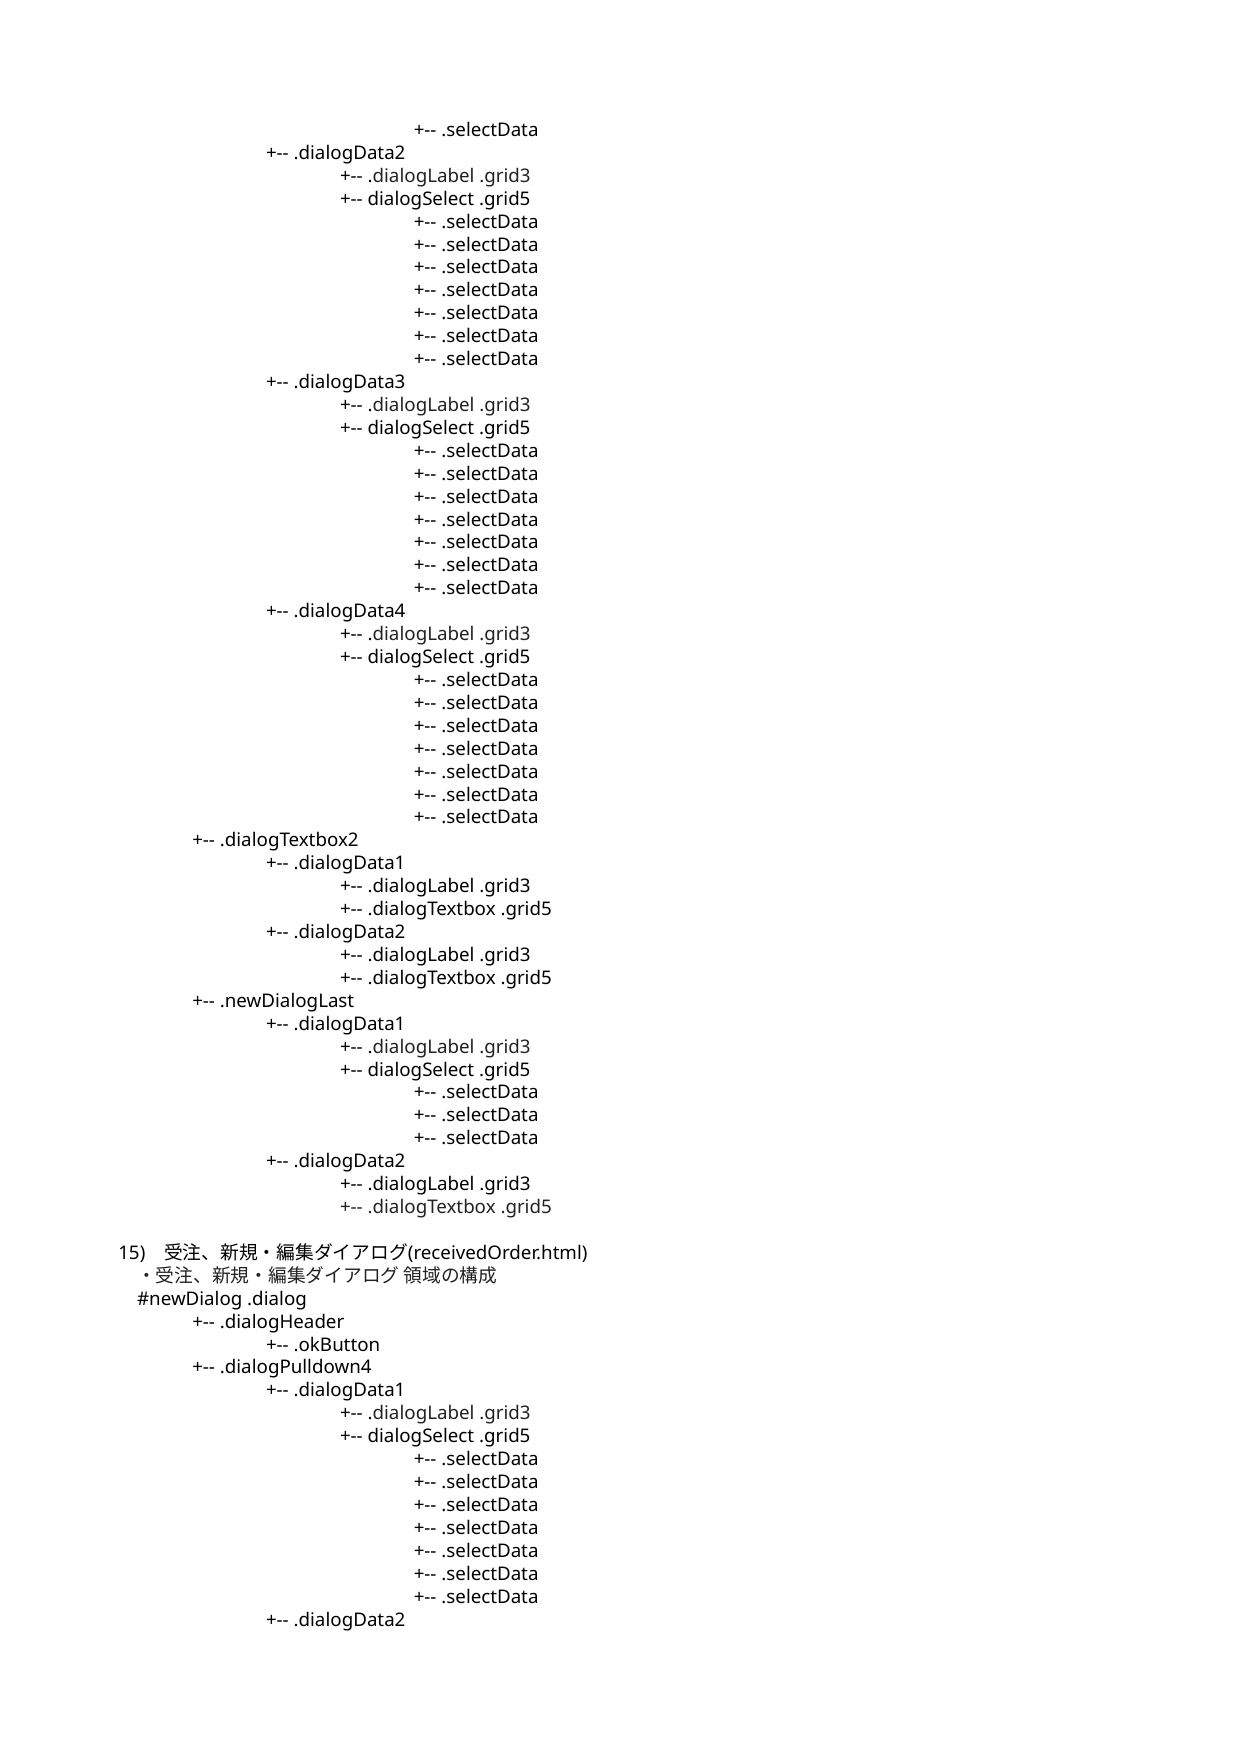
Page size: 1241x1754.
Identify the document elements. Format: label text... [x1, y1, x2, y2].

text #newDialog .dialog [118, 1287, 1122, 1310]
text +-- .dialogLabel .grid3 [118, 164, 1122, 187]
text +-- .dialogPulldown4 [118, 1356, 1122, 1378]
text +-- dialogSelect .grid5 [118, 1058, 1122, 1081]
text +-- .dialogData1 [118, 1012, 1122, 1035]
text +-- .selectData [118, 553, 1122, 576]
text +-- .selectData [118, 1447, 1122, 1470]
text +-- .dialogHeader [118, 1310, 1122, 1333]
text +-- .selectData [118, 256, 1122, 278]
text +-- .selectData [118, 278, 1122, 301]
text +-- .dialogData2 [118, 141, 1122, 164]
text +-- .selectData [118, 531, 1122, 553]
text +-- .selectData [118, 485, 1122, 508]
text +-- .selectData [118, 439, 1122, 462]
text +-- .dialogData2 [118, 1608, 1122, 1631]
text +-- .okButton [118, 1333, 1122, 1356]
text +-- .selectData [118, 760, 1122, 783]
text +-- .selectData [118, 1516, 1122, 1539]
text +-- dialogSelect .grid5 [118, 1424, 1122, 1447]
text +-- .selectData [118, 737, 1122, 760]
text +-- dialogSelect .grid5 [118, 187, 1122, 210]
text +-- .selectData [118, 1539, 1122, 1562]
text +-- dialogSelect .grid5 [118, 645, 1122, 668]
text +-- .dialogData1 [118, 851, 1122, 874]
text +-- .selectData [118, 1562, 1122, 1585]
text +-- .newDialogLast [118, 989, 1122, 1012]
text +-- .selectData [118, 1585, 1122, 1608]
text +-- .dialogLabel .grid3 [118, 1401, 1122, 1424]
text +-- .dialogTextbox .grid5 [118, 966, 1122, 989]
text +-- .selectData [118, 324, 1122, 347]
text 15) 受注、新規・編集ダイアログ(receivedOrder.html) [118, 1241, 1122, 1264]
text +-- .selectData [118, 783, 1122, 806]
text +-- .selectData [118, 210, 1122, 233]
text +-- .selectData [118, 462, 1122, 485]
text +-- .selectData [118, 691, 1122, 714]
text +-- .dialogTextbox .grid5 [118, 1195, 1122, 1218]
text +-- .selectData [118, 508, 1122, 531]
text +-- dialogSelect .grid5 [118, 416, 1122, 439]
text +-- .selectData [118, 233, 1122, 256]
text +-- .selectData [118, 668, 1122, 691]
text ・受注、新規・編集ダイアログ 領域の構成 [118, 1264, 1122, 1287]
text +-- .selectData [118, 347, 1122, 370]
text +-- .selectData [118, 1103, 1122, 1126]
text +-- .selectData [118, 1470, 1122, 1493]
text +-- .selectData [118, 714, 1122, 737]
text +-- .dialogLabel .grid3 [118, 874, 1122, 897]
text +-- .dialogData4 [118, 599, 1122, 622]
text +-- .selectData [118, 301, 1122, 324]
text +-- .dialogData2 [118, 920, 1122, 943]
text +-- .selectData [118, 1493, 1122, 1516]
text +-- .selectData [118, 118, 1122, 141]
text +-- .dialogTextbox2 [118, 828, 1122, 851]
text +-- .selectData [118, 1126, 1122, 1149]
text +-- .selectData [118, 1081, 1122, 1103]
text +-- .dialogTextbox .grid5 [118, 897, 1122, 920]
text +-- .dialogData3 [118, 370, 1122, 393]
text +-- .dialogLabel .grid3 [118, 1172, 1122, 1195]
text +-- .selectData [118, 806, 1122, 828]
text +-- .dialogData1 [118, 1378, 1122, 1401]
text +-- .dialogLabel .grid3 [118, 622, 1122, 645]
text +-- .selectData [118, 576, 1122, 599]
text +-- .dialogData2 [118, 1149, 1122, 1172]
text +-- .dialogLabel .grid3 [118, 393, 1122, 416]
text +-- .dialogLabel .grid3 [118, 943, 1122, 966]
text +-- .dialogLabel .grid3 [118, 1035, 1122, 1058]
